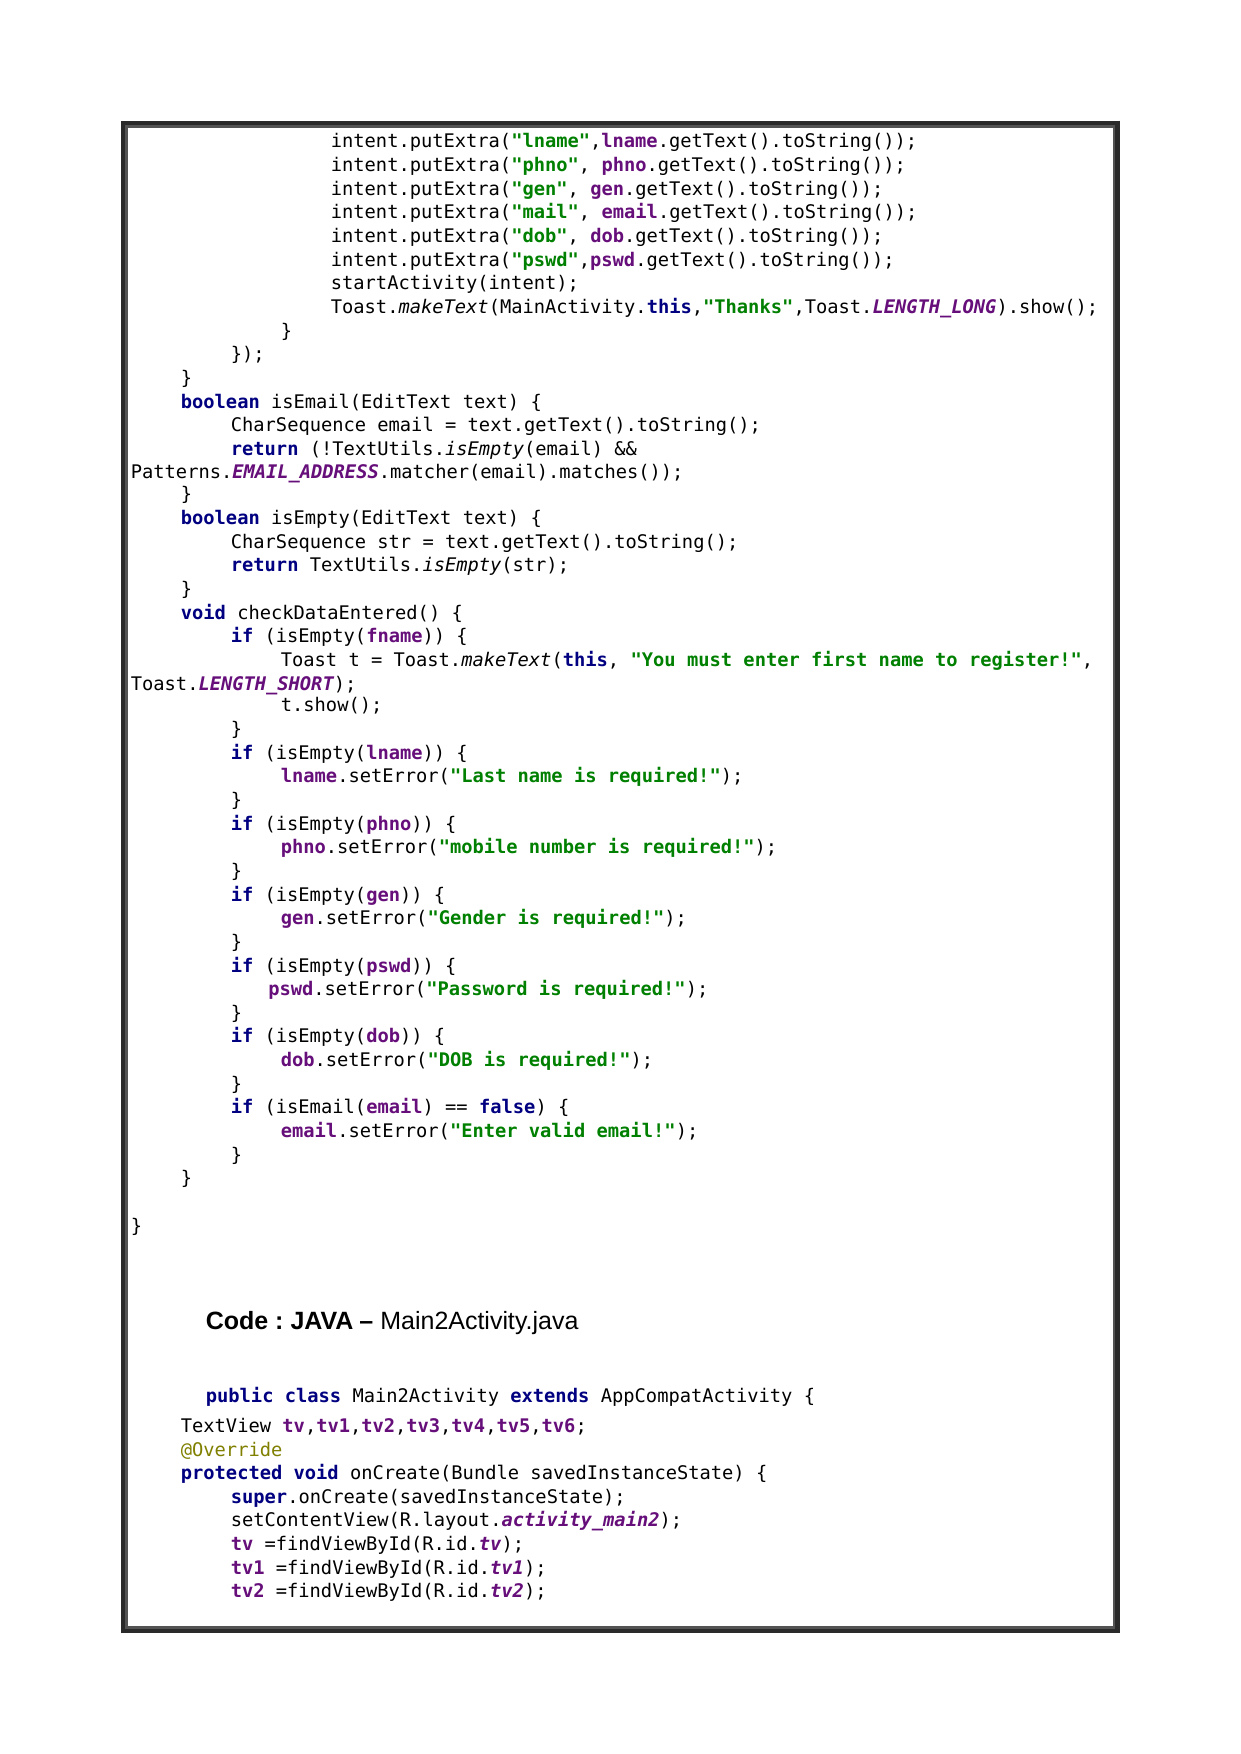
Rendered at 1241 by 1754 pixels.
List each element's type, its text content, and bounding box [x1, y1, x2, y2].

text t.show(); [131, 694, 1110, 718]
text super.onCreate(savedInstanceState); [131, 1486, 1110, 1509]
text protected void onCreate(Bundle savedInstanceState) { [131, 1462, 1110, 1486]
text if (isEmpty(gen)) { [131, 884, 1110, 907]
text Toast t = Toast.makeText(this, "You must enter first name to register!", Toast.LENGTH_SHORT); [131, 649, 1110, 694]
text } [131, 1144, 1110, 1167]
text email.setError("Enter valid email!"); [131, 1120, 1110, 1144]
text tv1 =findViewById(R.id.tv1); [131, 1557, 1110, 1580]
text intent.putExtra("lname",lname.getText().toString()); [131, 131, 1110, 154]
text } [131, 320, 1110, 343]
text setContentView(R.layout.activity_main2); [131, 1509, 1110, 1533]
text } [131, 1215, 1110, 1237]
text gen.setError("Gender is required!"); [131, 907, 1110, 931]
text return TextUtils.isEmpty(str); [131, 554, 1110, 578]
text } [131, 1002, 1110, 1026]
text if (isEmpty(lname)) { [131, 742, 1110, 765]
text pswd.setError("Password is required!"); [131, 978, 1110, 1002]
text } [131, 718, 1110, 742]
text Code : JAVA – Main2Activity.java [206, 1306, 1110, 1334]
text } [131, 1073, 1110, 1096]
text } [131, 483, 1110, 507]
text Toast.makeText(MainActivity.this,"Thanks",Toast.LENGTH_LONG).show(); [131, 296, 1110, 320]
text startActivity(intent); [131, 272, 1110, 296]
text public class Main2Activity extends AppCompatActivity { [206, 1385, 1110, 1407]
text if (isEmail(email) == false) { [131, 1096, 1110, 1120]
text intent.putExtra("dob", dob.getText().toString()); [131, 225, 1110, 249]
text tv2 =findViewById(R.id.tv2); [131, 1580, 1110, 1604]
text CharSequence email = text.getText().toString(); [131, 414, 1110, 438]
text intent.putExtra("phno", phno.getText().toString()); [131, 154, 1110, 178]
text boolean isEmail(EditText text) { [131, 391, 1110, 414]
text } [131, 931, 1110, 954]
text } [131, 367, 1110, 391]
text intent.putExtra("mail", email.getText().toString()); [131, 201, 1110, 225]
text boolean isEmpty(EditText text) { [131, 507, 1110, 531]
text return (!TextUtils.isEmpty(email) && Patterns.EMAIL_ADDRESS.matcher(email).matches()); [131, 438, 1110, 483]
text } [131, 789, 1110, 813]
text } [131, 1167, 1110, 1191]
text lname.setError("Last name is required!"); [131, 765, 1110, 789]
text CharSequence str = text.getText().toString(); [131, 531, 1110, 554]
text dob.setError("DOB is required!"); [131, 1049, 1110, 1073]
text } [131, 860, 1110, 884]
text phno.setError("mobile number is required!"); [131, 836, 1110, 860]
text if (isEmpty(phno)) { [131, 813, 1110, 836]
text void checkDataEntered() { [131, 602, 1110, 625]
text }); [131, 343, 1110, 367]
text TextView tv,tv1,tv2,tv3,tv4,tv5,tv6; [131, 1415, 1110, 1438]
text } [131, 578, 1110, 602]
text intent.putExtra("pswd",pswd.getText().toString()); [131, 249, 1110, 272]
text @Override [131, 1438, 1110, 1462]
text intent.putExtra("gen", gen.getText().toString()); [131, 178, 1110, 201]
text if (isEmpty(dob)) { [131, 1026, 1110, 1049]
text if (isEmpty(pswd)) { [131, 954, 1110, 978]
text tv =findViewById(R.id.tv); [131, 1533, 1110, 1557]
text if (isEmpty(fname)) { [131, 625, 1110, 649]
